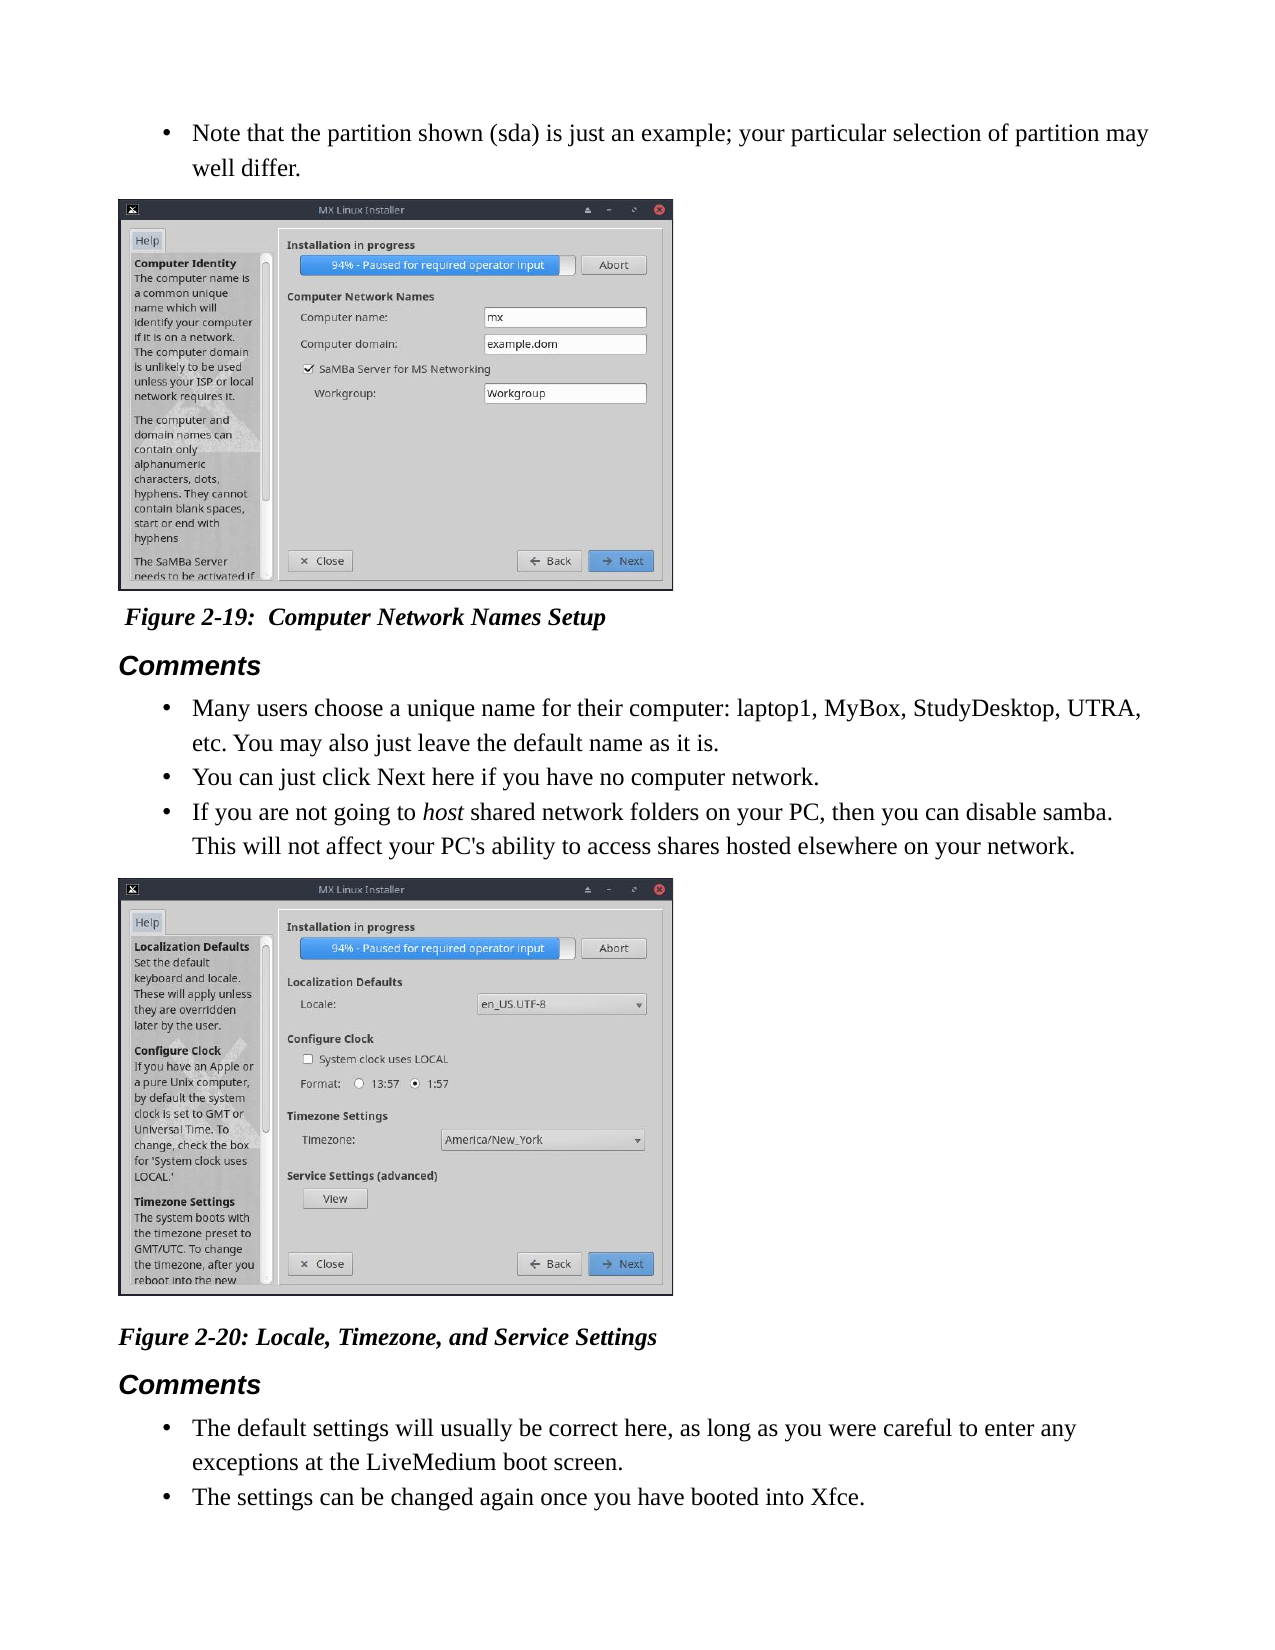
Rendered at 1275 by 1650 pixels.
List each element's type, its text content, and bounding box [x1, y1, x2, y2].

list Note that the partition shown (sda) is just an example; your particular selection of partition may well differ. [162, 118, 1157, 181]
text Figure 2-19: Computer Network Names Setup [118, 602, 1157, 631]
list The default settings will usually be correct here, as long as you were careful to enter any exceptions at the LiveMedium boot screen. [162, 1413, 1157, 1476]
subtitle Comments [118, 1368, 1157, 1400]
picture [118, 199, 674, 591]
subtitle Comments [118, 649, 1157, 681]
picture [118, 878, 674, 1296]
list Many users choose a unique name for their computer: laptop1, MyBox, StudyDesktop, UTRA, etc. You may also just leave the default name as it is. [162, 693, 1157, 757]
list The settings can be changed again once you have booted into Xfce. [162, 1482, 1157, 1511]
list If you are not going to host shared network folders on your PC, then you can disable samba. This will not affect your PC's ability to access shares hosted elsewhere on your network. [162, 797, 1157, 860]
list You can just click Next here if you have no computer network. [162, 762, 1157, 791]
text Figure 2-20: Locale, Timezone, and Service Settings [118, 1322, 1157, 1350]
